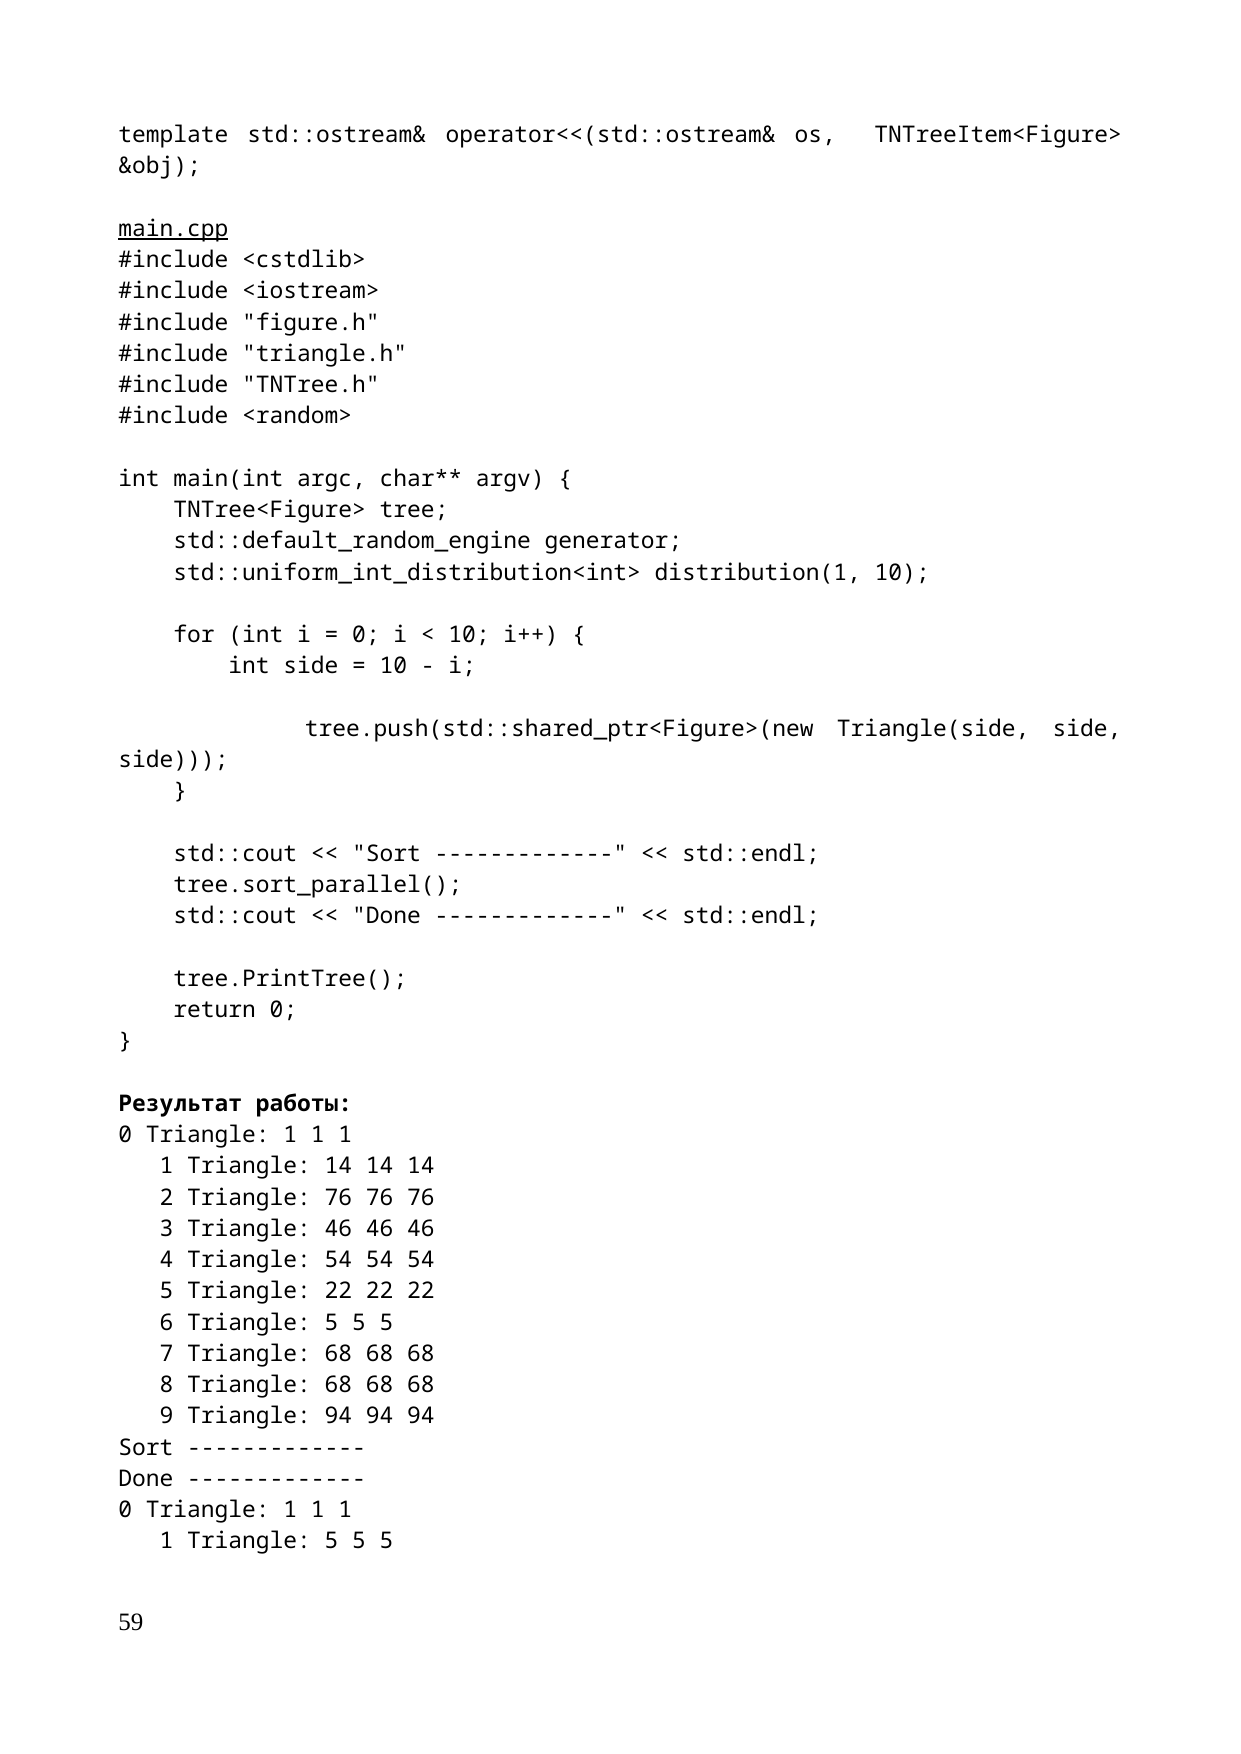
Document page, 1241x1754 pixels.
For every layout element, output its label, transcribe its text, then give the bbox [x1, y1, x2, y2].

text template std::ostream& operator<<(std::ostream& os, TNTreeItem<Figure> &obj); [118, 118, 1122, 181]
text #include <cstdlib> [118, 243, 1122, 274]
text 0 Triangle: 1 1 1 [118, 1493, 1122, 1524]
text 7 Triangle: 68 68 68 [118, 1337, 1122, 1368]
text 9 Triangle: 94 94 94 [118, 1399, 1122, 1431]
text #include <random> [118, 399, 1122, 431]
text 6 Triangle: 5 5 5 [118, 1306, 1122, 1337]
text int side = 10 - i; [118, 649, 1122, 681]
text 1 Triangle: 14 14 14 [118, 1149, 1122, 1181]
text 2 Triangle: 76 76 76 [118, 1181, 1122, 1212]
text } [118, 1024, 1122, 1056]
text tree.PrintTree(); [118, 962, 1122, 993]
text #include "figure.h" [118, 306, 1122, 337]
text main.cpp [118, 212, 1122, 243]
text std::cout << "Sort -------------" << std::endl; [118, 837, 1122, 868]
text for (int i = 0; i < 10; i++) { [118, 618, 1122, 649]
text std::uniform_int_distribution<int> distribution(1, 10); [118, 556, 1122, 587]
text TNTree<Figure> tree; [118, 493, 1122, 524]
text 1 Triangle: 5 5 5 [118, 1524, 1122, 1556]
text #include <iostream> [118, 274, 1122, 306]
text 4 Triangle: 54 54 54 [118, 1243, 1122, 1274]
text 8 Triangle: 68 68 68 [118, 1368, 1122, 1399]
text Done ------------- [118, 1462, 1122, 1493]
text 0 Triangle: 1 1 1 [118, 1118, 1122, 1149]
text #include "triangle.h" [118, 337, 1122, 368]
text 5 Triangle: 22 22 22 [118, 1274, 1122, 1306]
text 3 Triangle: 46 46 46 [118, 1212, 1122, 1243]
text int main(int argc, char** argv) { [118, 462, 1122, 493]
text std::default_random_engine generator; [118, 524, 1122, 556]
text Sort ------------- [118, 1431, 1122, 1462]
text #include "TNTree.h" [118, 368, 1122, 399]
text return 0; [118, 993, 1122, 1024]
text } [118, 774, 1122, 806]
text tree.push(std::shared_ptr<Figure>(new Triangle(side, side, side))); [118, 712, 1122, 774]
text std::cout << "Done -------------" << std::endl; [118, 899, 1122, 931]
text Результат работы: [118, 1087, 1122, 1118]
text tree.sort_parallel(); [118, 868, 1122, 899]
